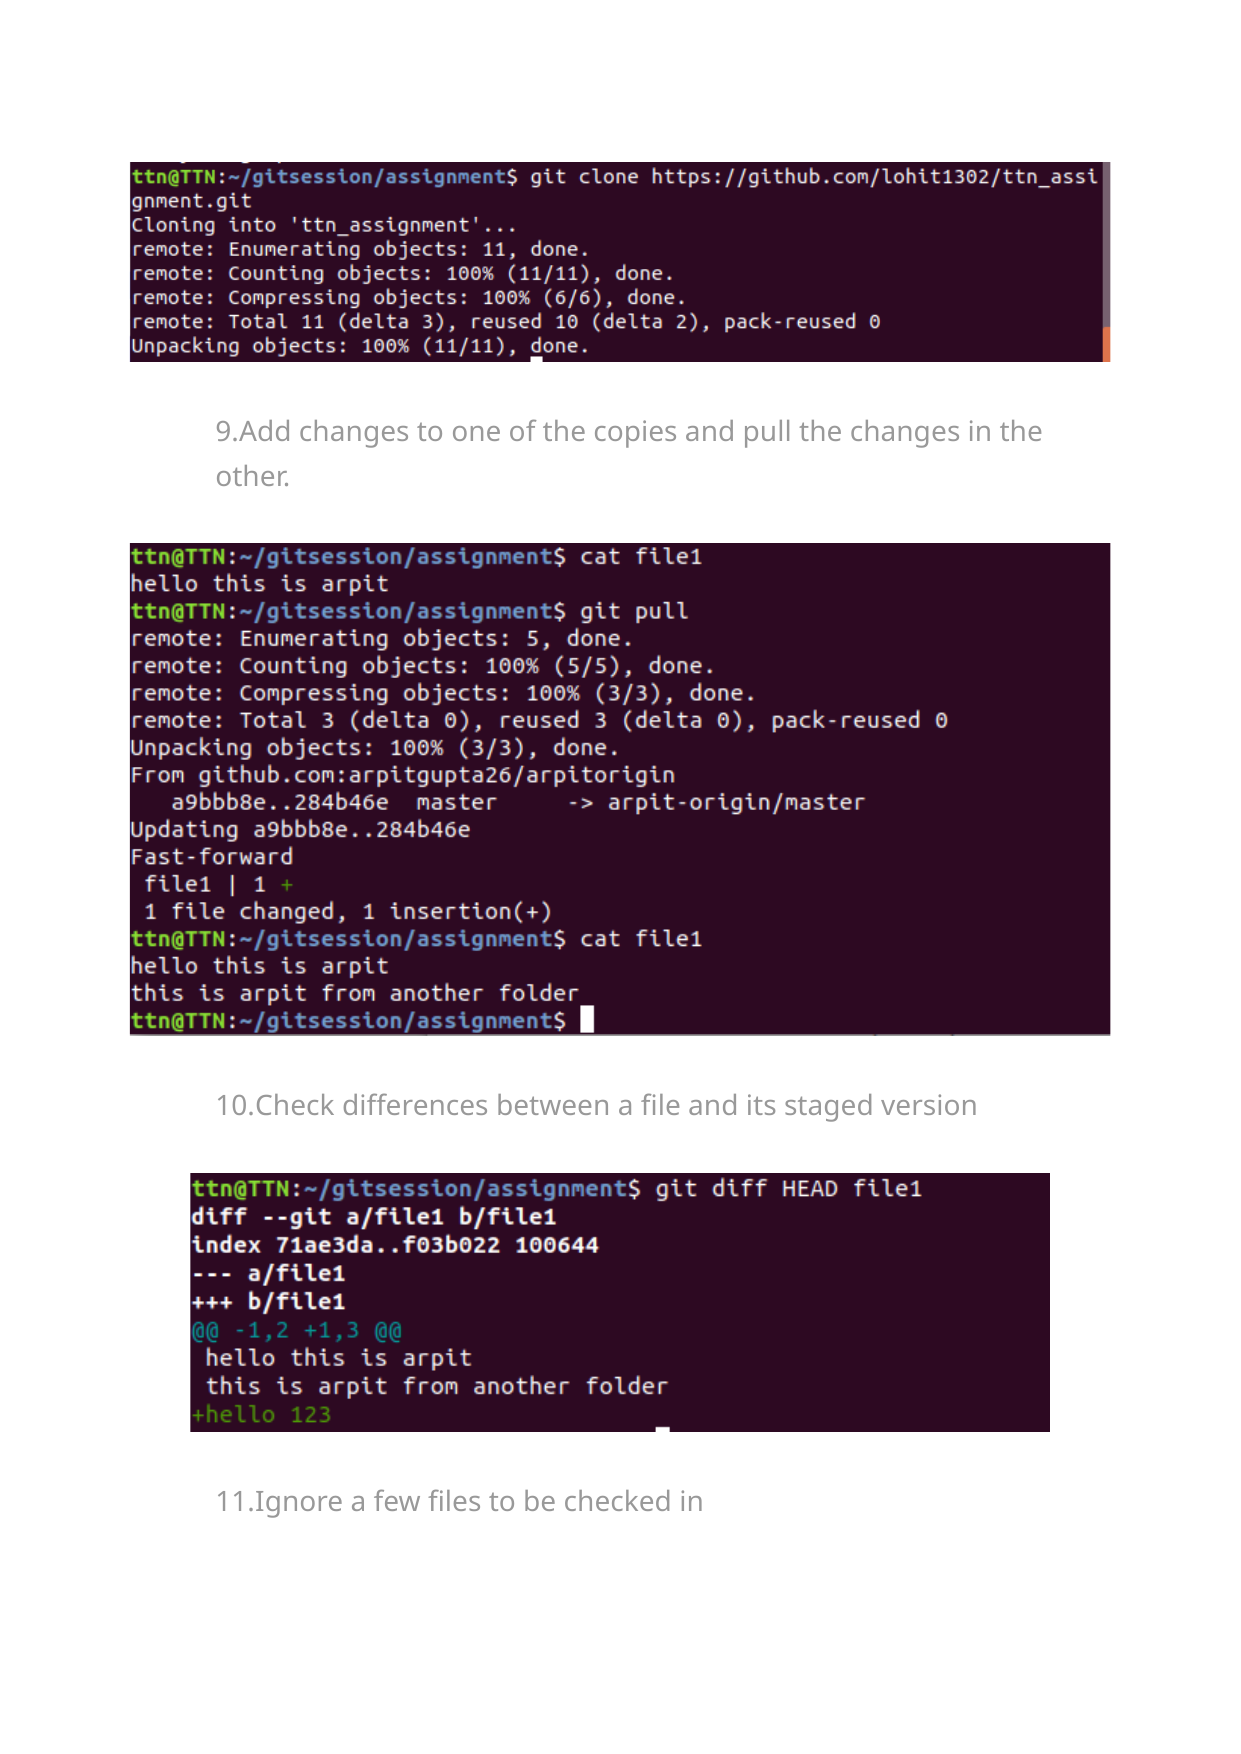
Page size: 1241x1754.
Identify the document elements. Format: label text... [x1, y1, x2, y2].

picture [129, 162, 1111, 362]
picture [129, 543, 1111, 1036]
picture [190, 1173, 1050, 1432]
list Check differences between a file and its staged version [142, 1086, 1122, 1124]
list Add changes to one of the copies and pull the changes in the other. [142, 412, 1122, 494]
list Ignore a few files to be checked in [142, 1481, 1122, 1519]
